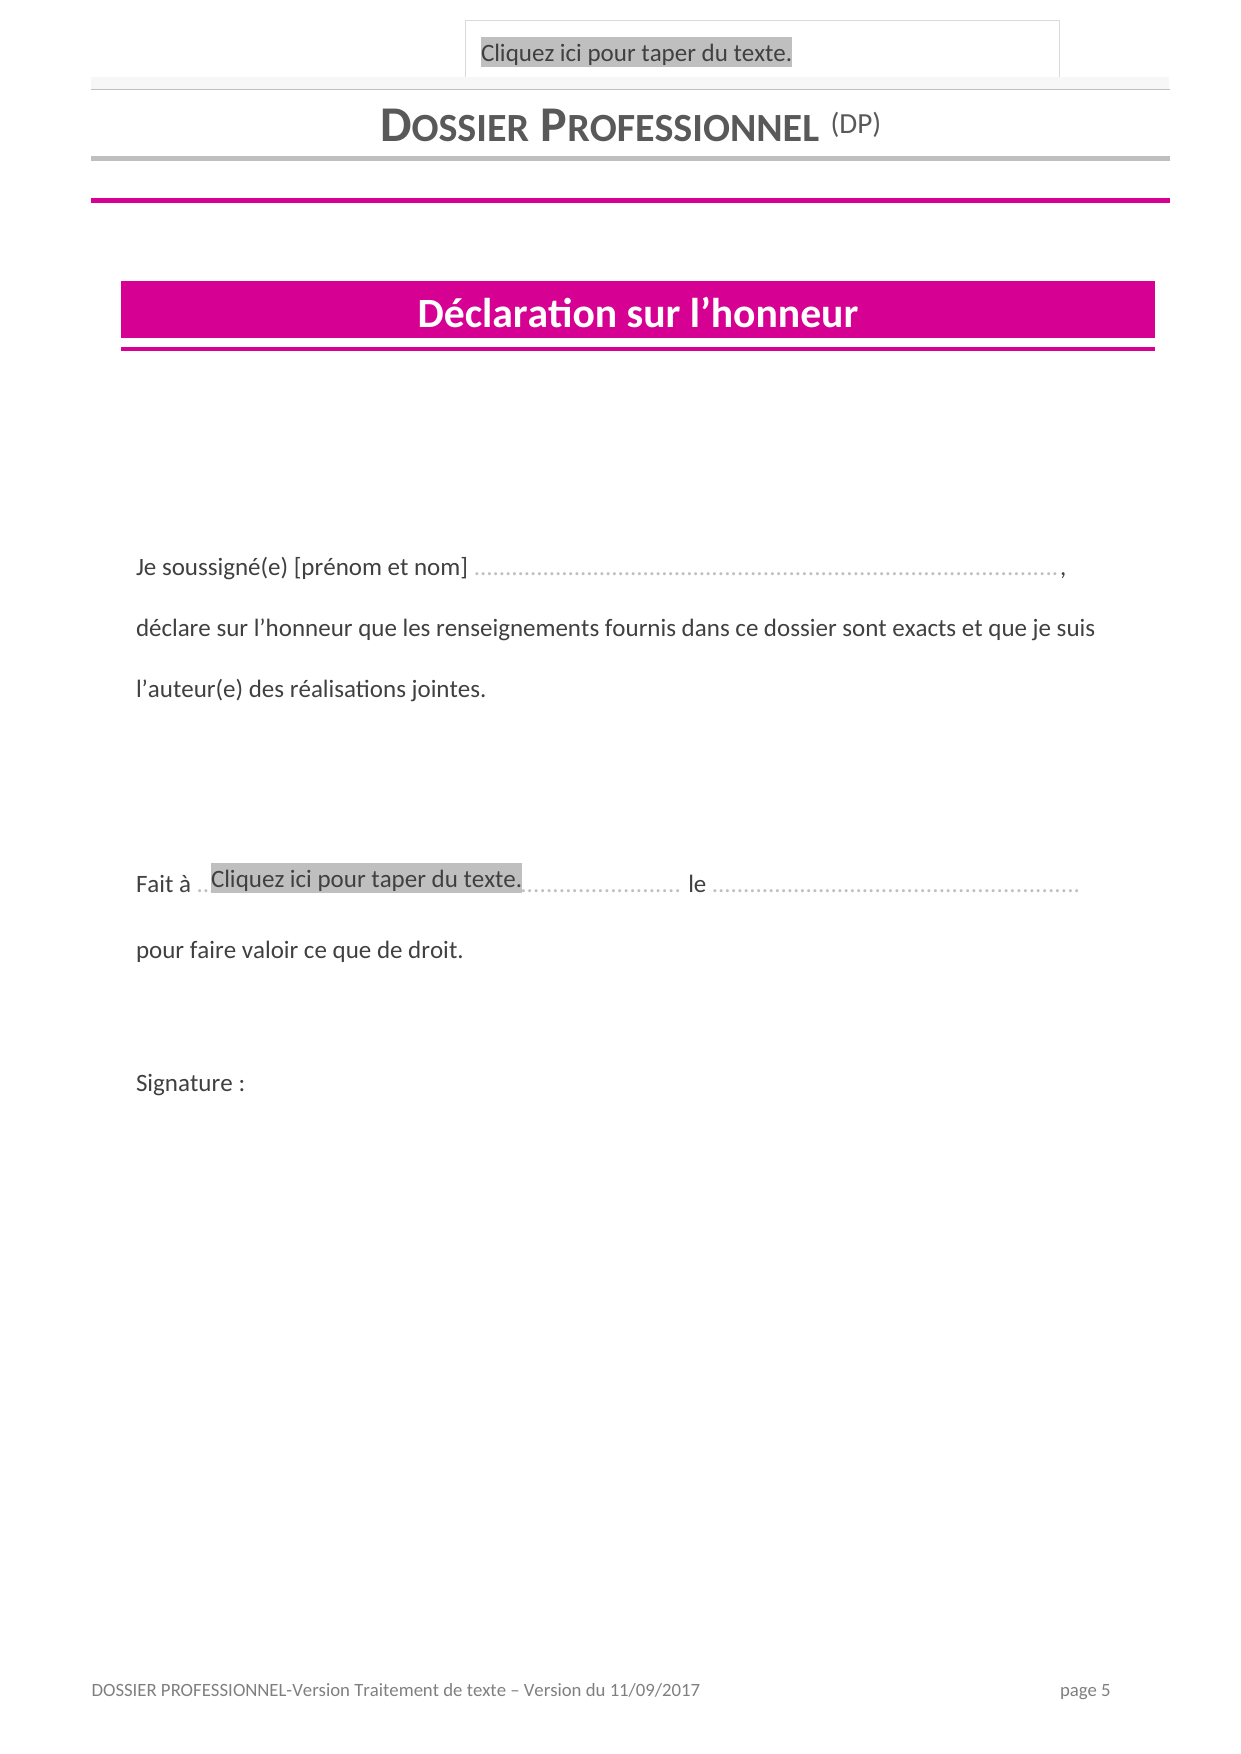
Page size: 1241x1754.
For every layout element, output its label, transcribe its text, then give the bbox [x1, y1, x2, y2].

text pour faire valoir ce que de droit. [136, 934, 1122, 965]
table_header Déclaration sur l’honneur [121, 281, 1155, 338]
text Cliquez ici pour taper du texte. [211, 863, 667, 893]
text déclare sur l’honneur que les renseignements fournis dans ce dossier sont exacts et que je suis l’auteur(e) des réalisations jointes. [136, 613, 1122, 704]
table_cell [121, 351, 1155, 406]
text Fait à le [136, 868, 1122, 898]
text Cliquez ici pour taper du texte. [481, 37, 1044, 67]
text Signature : [136, 1067, 1122, 1098]
text Je soussigné(e) [prénom et nom] , [136, 552, 1122, 582]
table_cell [121, 338, 1155, 347]
